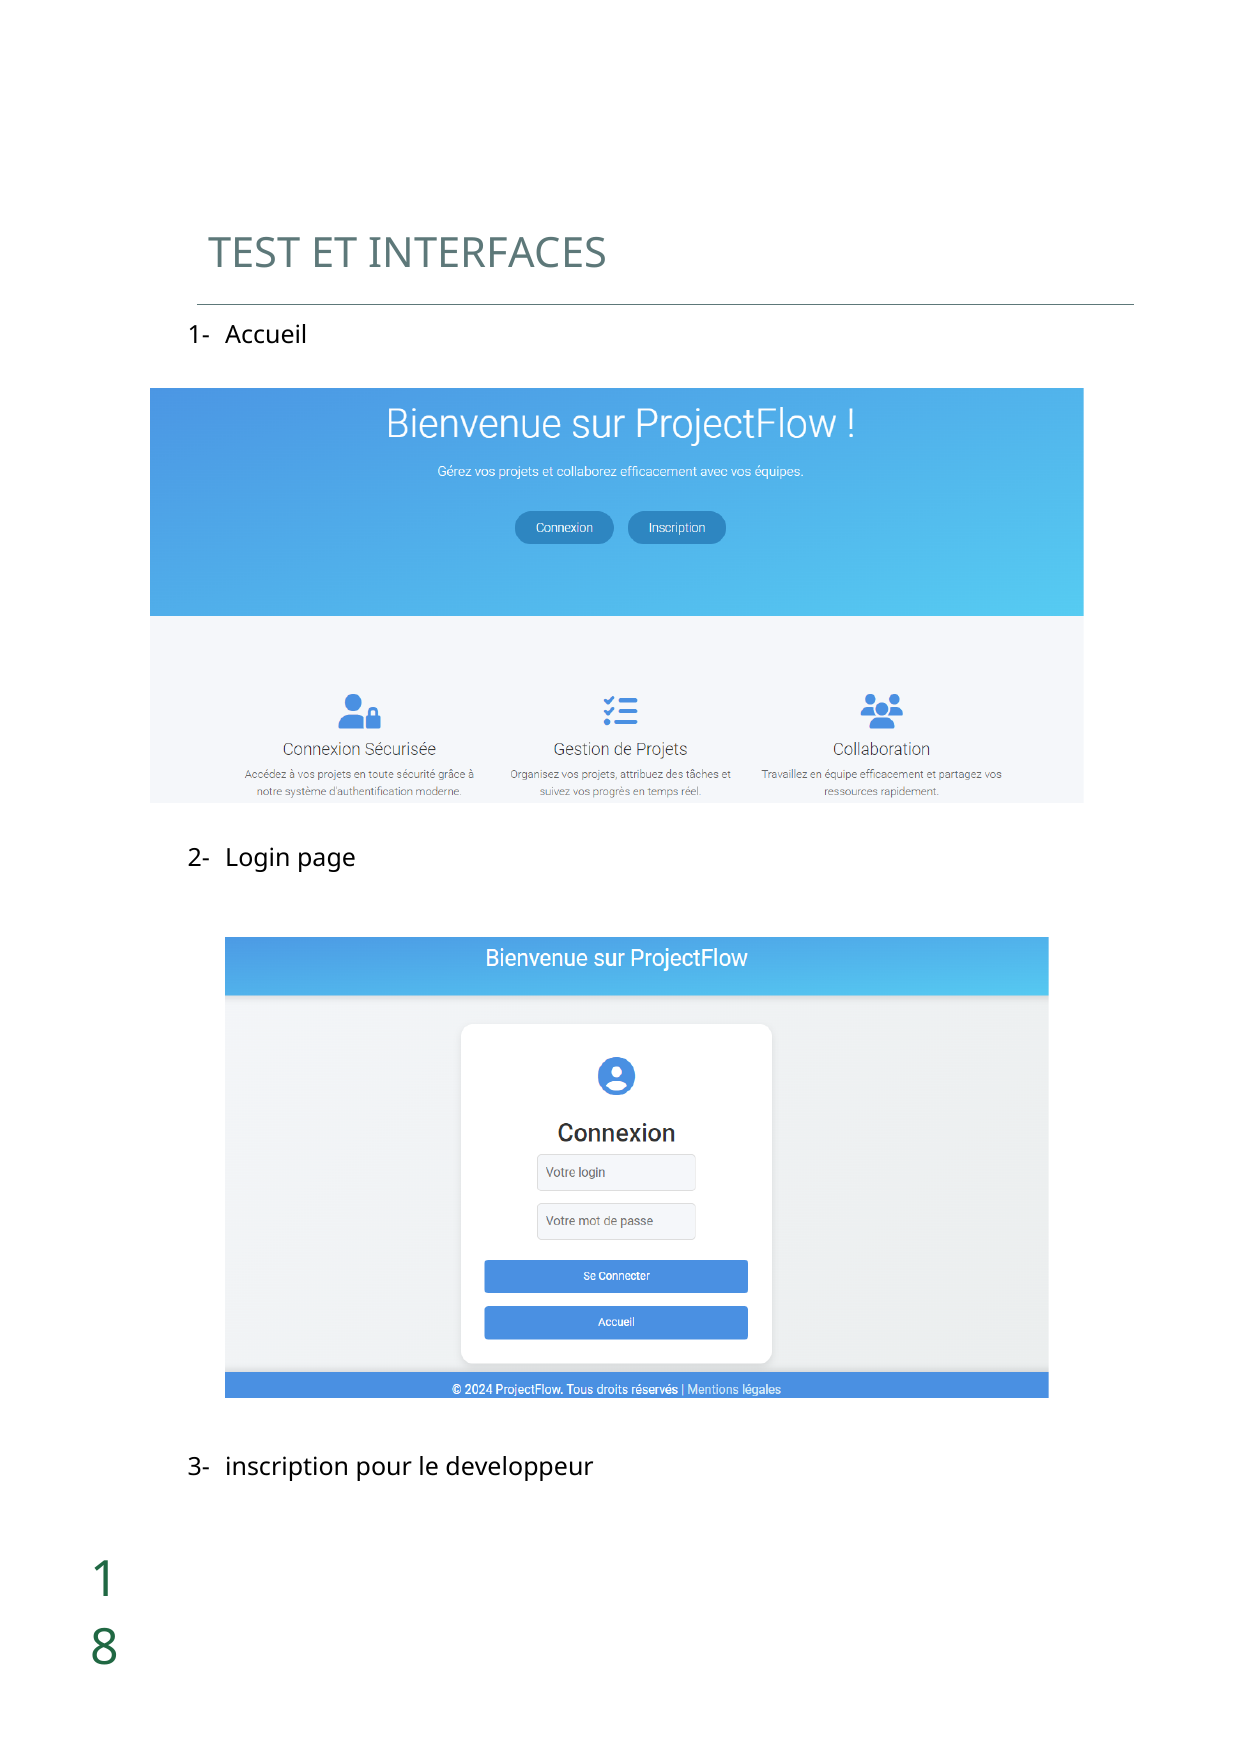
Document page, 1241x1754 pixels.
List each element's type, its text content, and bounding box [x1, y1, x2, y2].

list inscription pour le developpeur [187, 1449, 865, 1483]
list Login page [187, 840, 865, 874]
list Accueil [187, 317, 865, 351]
table_header Test et interfaces [197, 210, 1134, 304]
